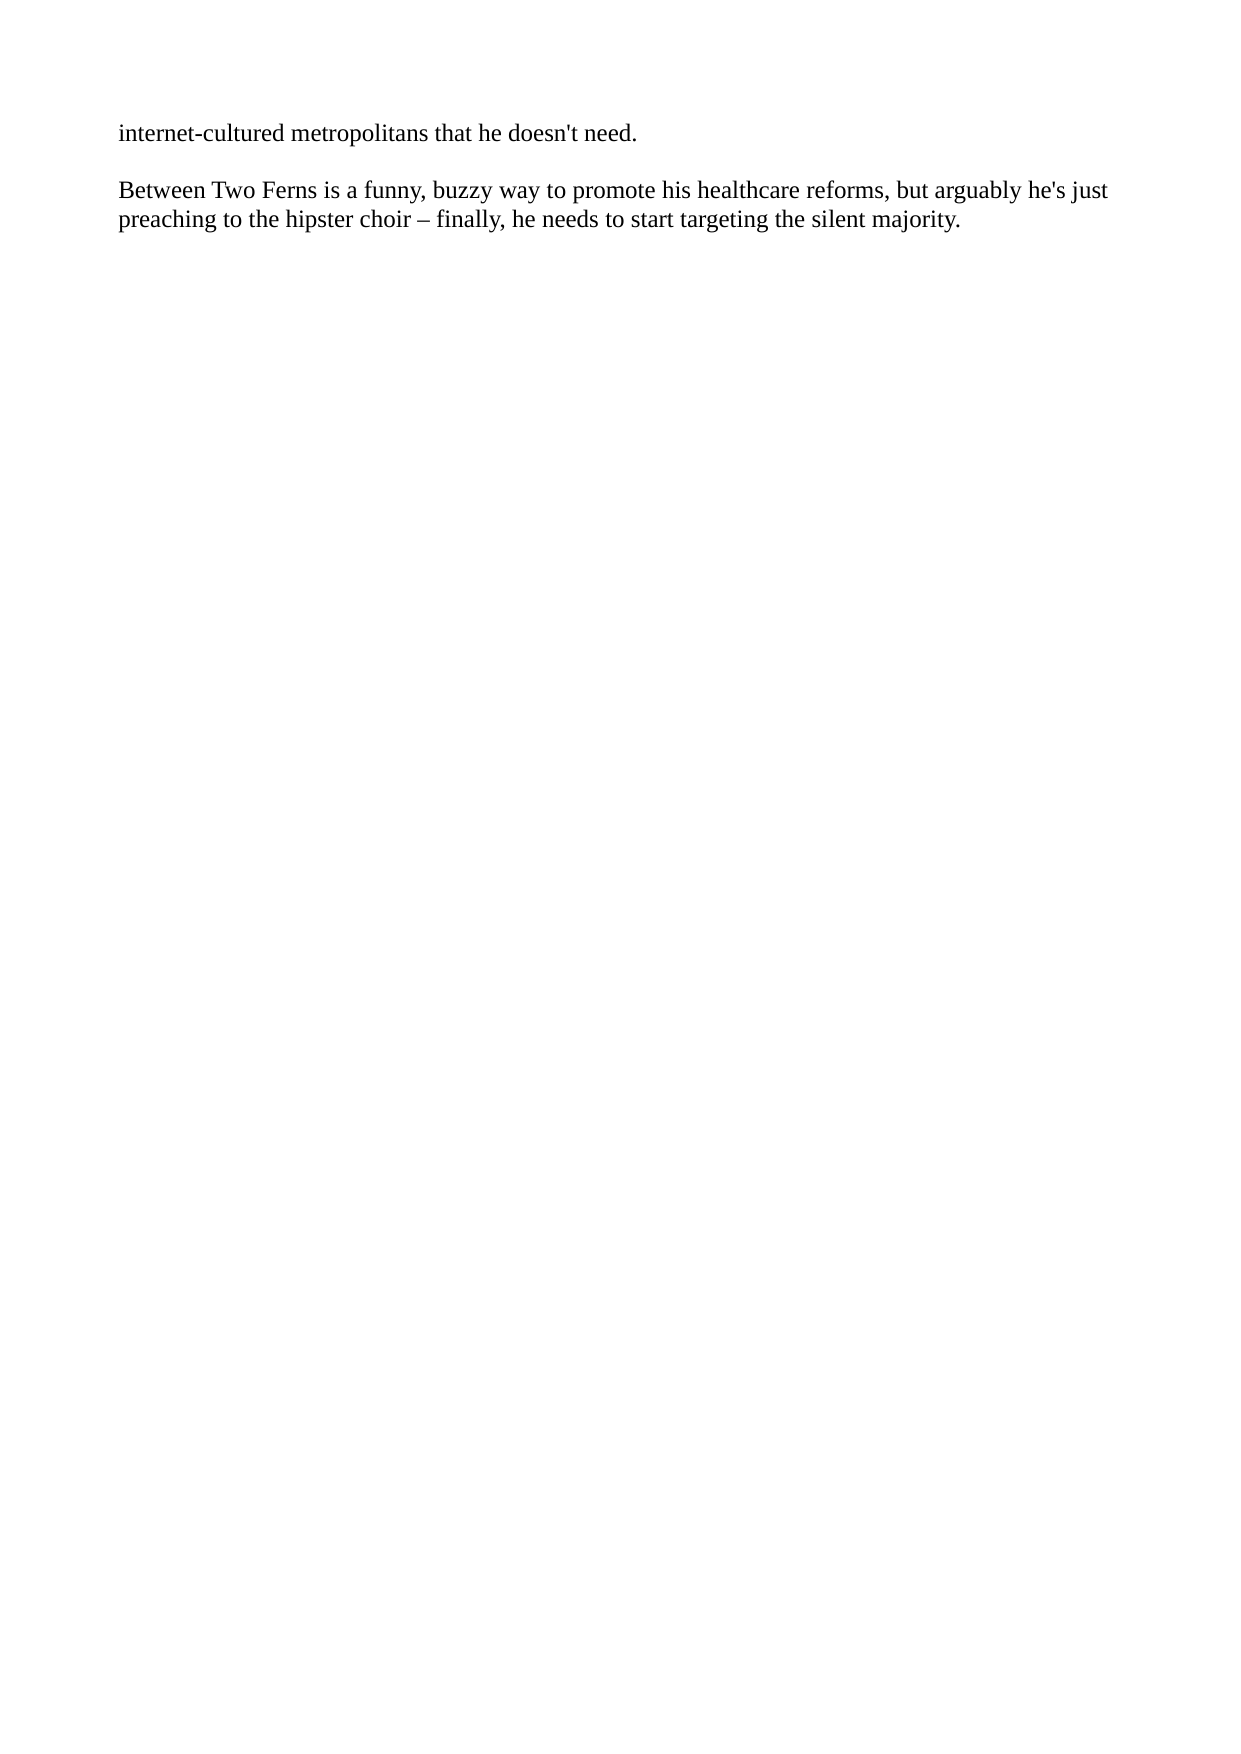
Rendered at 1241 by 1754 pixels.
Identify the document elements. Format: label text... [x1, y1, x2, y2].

text Between Two Ferns is a funny, buzzy way to promote his healthcare reforms, but arguably he's just preaching to the hipster choir – finally, he needs to start targeting the silent majority. [118, 176, 1122, 233]
text internet-cultured metropolitans that he doesn't need. [118, 118, 1122, 147]
